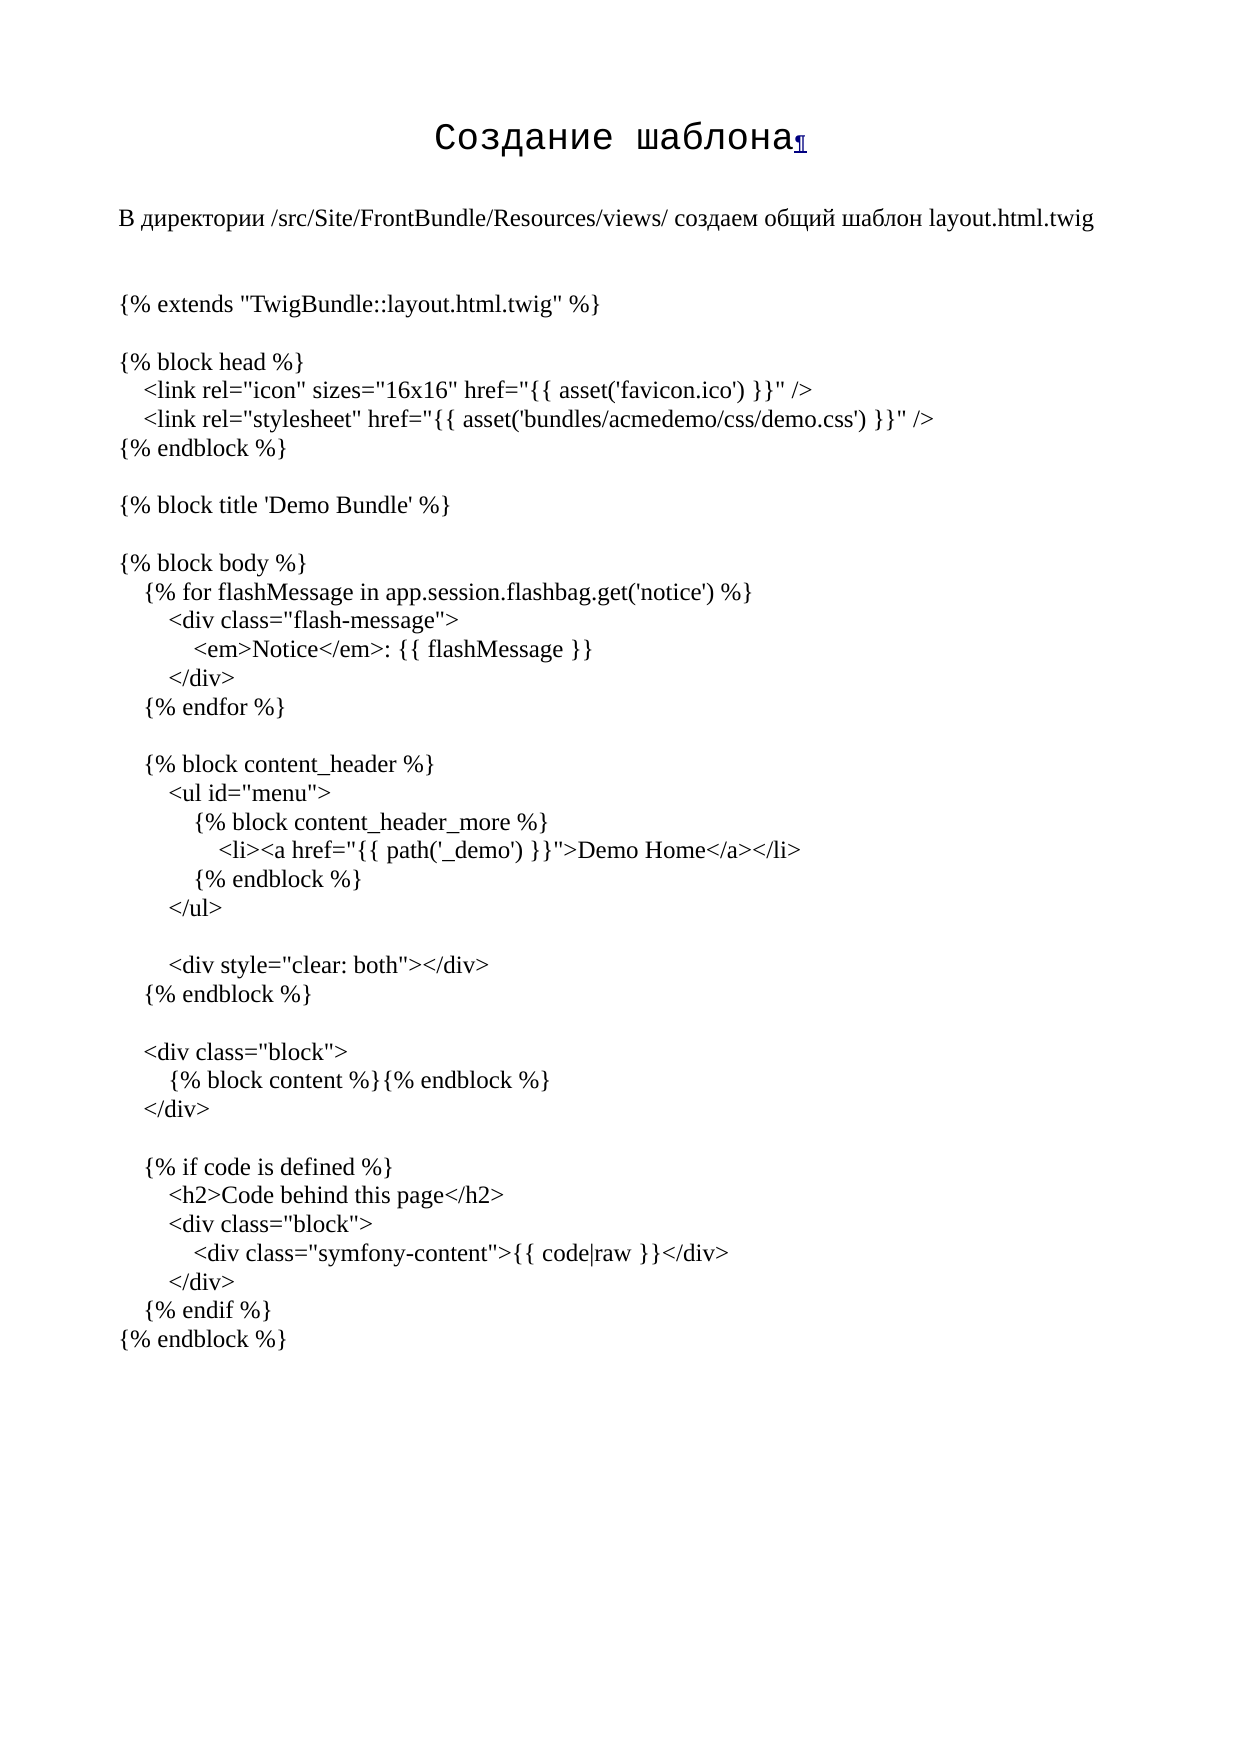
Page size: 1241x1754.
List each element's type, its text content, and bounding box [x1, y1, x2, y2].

text {% block content %}{% endblock %} [118, 1066, 1122, 1094]
text <em>Notice</em>: {{ flashMessage }} [118, 634, 1122, 663]
text {% endblock %} [118, 433, 1122, 462]
text <div class="block"> [118, 1209, 1122, 1238]
text <h2>Code behind this page</h2> [118, 1181, 1122, 1209]
text Создание шаблона¶ [118, 118, 1122, 161]
text </div> [118, 663, 1122, 692]
text <ul id="menu"> [118, 778, 1122, 807]
text В директории /src/Site/FrontBundle/Resources/views/ создаем общий шаблон layout.html.twig [118, 203, 1122, 232]
text <div class="flash-message"> [118, 606, 1122, 634]
text {% endblock %} [118, 1324, 1122, 1353]
text {% endblock %} [118, 979, 1122, 1008]
text <div class="symfony-content">{{ code|raw }}</div> [118, 1238, 1122, 1267]
text {% block content_header %} [118, 749, 1122, 778]
text <link rel="icon" sizes="16x16" href="{{ asset('favicon.ico') }}" /> [118, 376, 1122, 404]
text {% for flashMessage in app.session.flashbag.get('notice') %} [118, 577, 1122, 606]
text </div> [118, 1267, 1122, 1296]
text {% block head %} [118, 347, 1122, 376]
text <li><a href="{{ path('_demo') }}">Demo Home</a></li> [118, 836, 1122, 864]
text <div style="clear: both"></div> [118, 951, 1122, 979]
text </ul> [118, 893, 1122, 922]
text <link rel="stylesheet" href="{{ asset('bundles/acmedemo/css/demo.css') }}" /> [118, 404, 1122, 433]
text {% block body %} [118, 548, 1122, 577]
text {% block title 'Demo Bundle' %} [118, 491, 1122, 519]
text {% extends "TwigBundle::layout.html.twig" %} [118, 289, 1122, 318]
text {% endblock %} [118, 864, 1122, 893]
text {% if code is defined %} [118, 1152, 1122, 1181]
text {% endif %} [118, 1296, 1122, 1324]
text <div class="block"> [118, 1037, 1122, 1066]
text {% block content_header_more %} [118, 807, 1122, 836]
text {% endfor %} [118, 692, 1122, 721]
text </div> [118, 1094, 1122, 1123]
